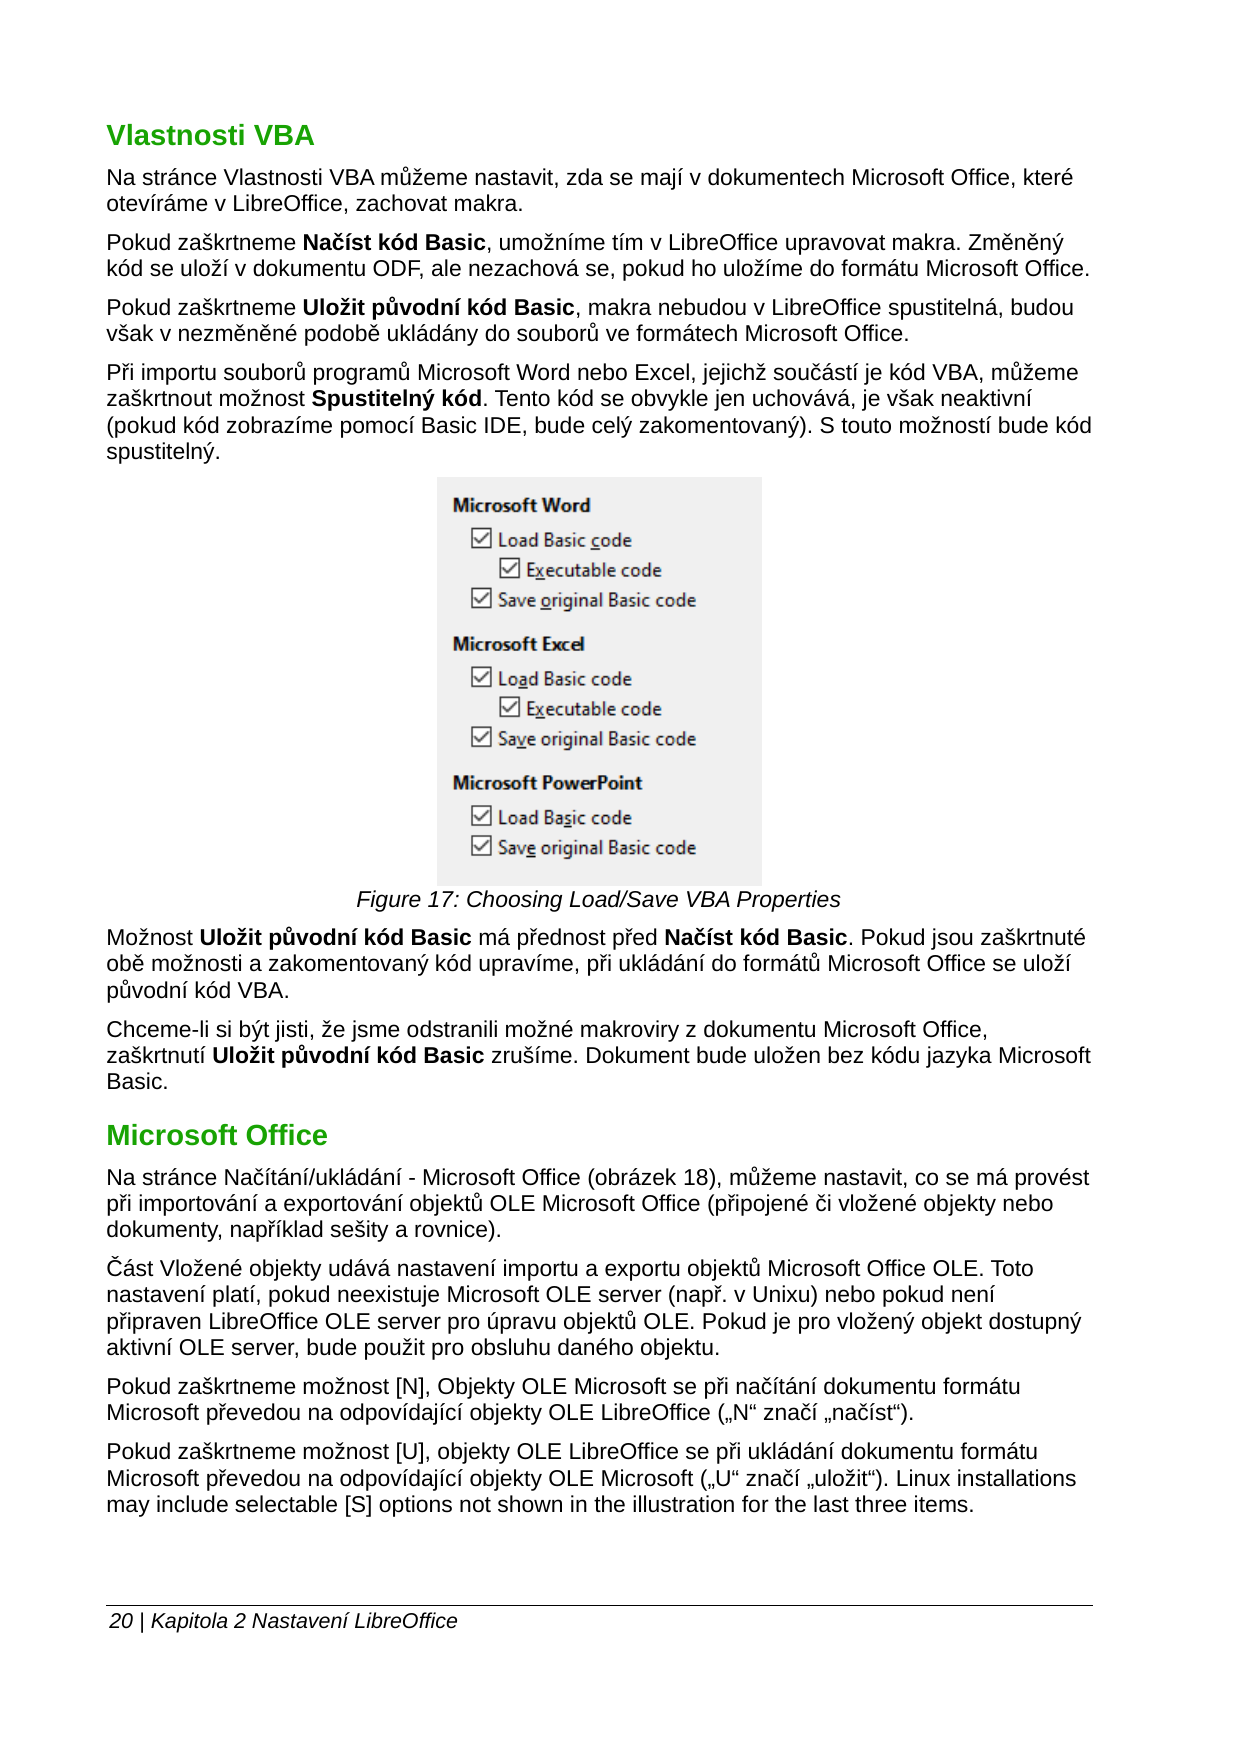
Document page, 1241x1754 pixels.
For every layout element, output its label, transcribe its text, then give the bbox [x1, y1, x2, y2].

text Při importu souborů programů Microsoft Word nebo Excel, jejichž součástí je kód VBA, můžeme zaškrtnout možnost Spustitelný kód. Tento kód se obvykle jen uchovává, je však neaktivní (pokud kód zobrazíme pomocí Basic IDE, bude celý zakomentovaný). S touto možností bude kód spustitelný. [106, 359, 1093, 464]
text Pokud zaškrtneme možnost [U], objekty OLE LibreOffice se při ukládání dokumentu formátu Microsoft převedou na odpovídající objekty OLE Microsoft („U“ značí „uložit“). Linux installations may include selectable [S] options not shown in the illustration for the last three items. [106, 1438, 1093, 1517]
text Pokud zaškrtneme Načíst kód Basic, umožníme tím v LibreOffice upravovat makra. Změněný kód se uloží v dokumentu ODF, ale nezachová se, pokud ho uložíme do formátu Microsoft Office. [106, 229, 1093, 281]
text Chceme-li si být jisti, že jsme odstranili možné makroviry z dokumentu Microsoft Office, zaškrtnutí Uložit původní kód Basic zrušíme. Dokument bude uložen bez kódu jazyka Microsoft Basic. [106, 1016, 1093, 1094]
picture [437, 477, 762, 886]
text Pokud zaškrtneme Uložit původní kód Basic, makra nebudou v LibreOffice spustitelná, budou však v nezměněné podobě ukládány do souborů ve formátech Microsoft Office. [106, 294, 1093, 347]
text Na stránce Načítání/ukládání - Microsoft Office (obrázek 18), můžeme nastavit, co se má provést při importování a exportování objektů OLE Microsoft Office (připojené či vložené objekty nebo dokumenty, například sešity a rovnice). [106, 1163, 1093, 1243]
text Možnost Uložit původní kód Basic má přednost před Načíst kód Basic. Pokud jsou zaškrtnuté obě možnosti a zakomentovaný kód upravíme, při ukládání do formátů Microsoft Office se uloží původní kód VBA. [106, 924, 1093, 1003]
text Pokud zaškrtneme možnost [N], Objekty OLE Microsoft se při načítání dokumentu formátu Microsoft převedou na odpovídající objekty OLE LibreOffice („N“ značí „načíst“). [106, 1373, 1093, 1426]
subtitle Microsoft Office [106, 1118, 1093, 1152]
text Figure 17: Choosing Load/Save VBA Properties [343, 477, 856, 912]
subtitle Vlastnosti VBA [106, 118, 1093, 152]
text Na stránce Vlastnosti VBA můžeme nastavit, zda se mají v dokumentech Microsoft Office, které otevíráme v LibreOffice, zachovat makra. [106, 163, 1093, 216]
text Část Vložené objekty udává nastavení importu a exportu objektů Microsoft Office OLE. Toto nastavení platí, pokud neexistuje Microsoft OLE server (např. v Unixu) nebo pokud není připraven LibreOffice OLE server pro úpravu objektů OLE. Pokud je pro vložený objekt dostupný aktivní OLE server, bude použit pro obsluhu daného objektu. [106, 1255, 1093, 1361]
